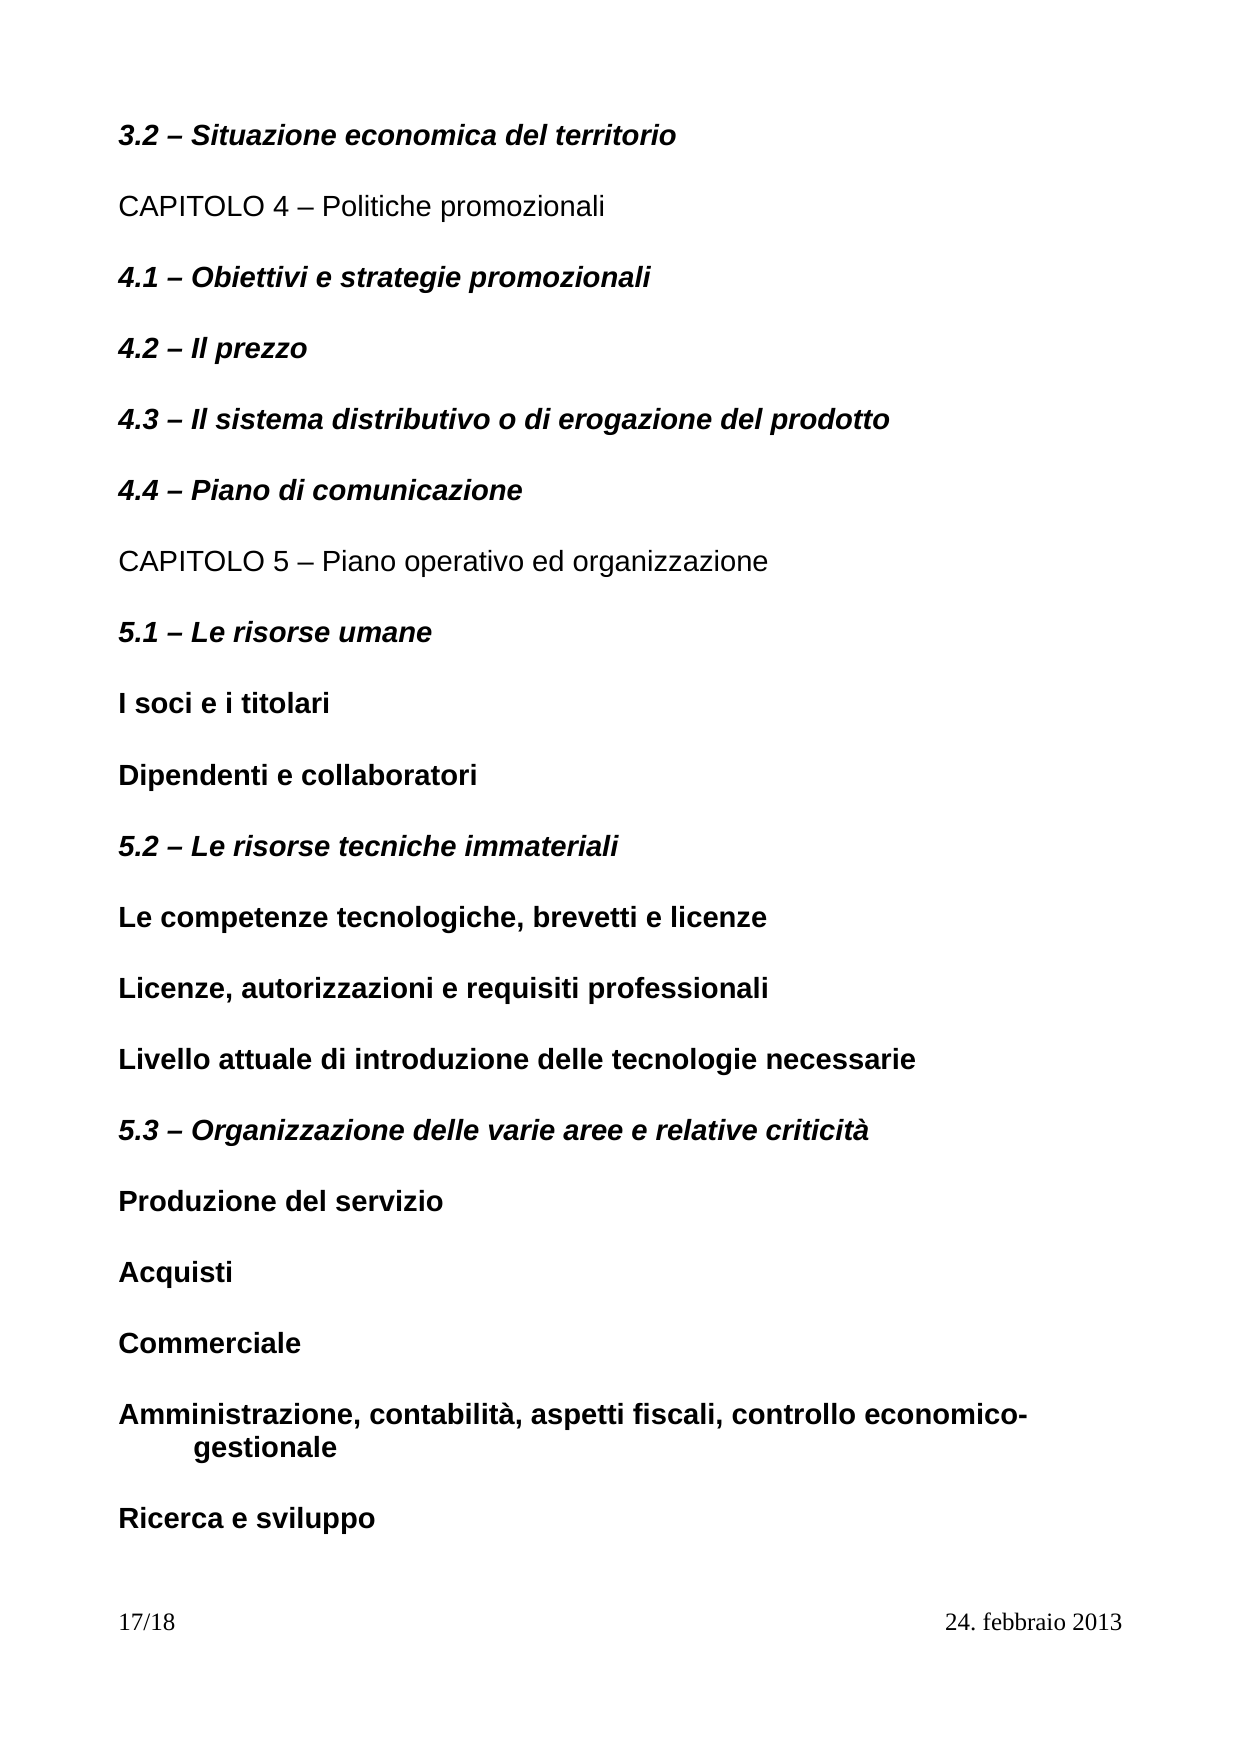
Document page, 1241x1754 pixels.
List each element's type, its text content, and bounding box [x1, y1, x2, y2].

subtitle Ricerca e sviluppo [118, 1501, 1122, 1535]
subtitle 3.2 – Situazione economica del territorio [118, 118, 1122, 152]
subtitle 4.2 – Il prezzo [118, 331, 1122, 365]
subtitle 5.3 – Organizzazione delle varie aree e relative criticità [118, 1113, 1122, 1146]
subtitle CAPITOLO 4 – Politiche promozionali [118, 189, 1122, 223]
subtitle 5.2 – Le risorse tecniche immateriali [118, 828, 1122, 862]
subtitle Le competenze tecnologiche, brevetti e licenze [118, 899, 1122, 933]
subtitle I soci e i titolari [118, 686, 1122, 720]
subtitle CAPITOLO 5 – Piano operativo ed organizzazione [118, 544, 1122, 578]
subtitle 4.3 – Il sistema distributivo o di erogazione del prodotto [118, 402, 1122, 436]
subtitle Acquisti [118, 1255, 1122, 1288]
subtitle Amministrazione, contabilità, aspetti fiscali, controllo economico-gestionale [118, 1397, 1122, 1464]
subtitle Livello attuale di introduzione delle tecnologie necessarie [118, 1042, 1122, 1075]
subtitle Dipendenti e collaboratori [118, 757, 1122, 791]
subtitle 5.1 – Le risorse umane [118, 615, 1122, 649]
subtitle 4.1 – Obiettivi e strategie promozionali [118, 260, 1122, 294]
subtitle 4.4 – Piano di comunicazione [118, 473, 1122, 507]
subtitle Produzione del servizio [118, 1184, 1122, 1217]
subtitle Commerciale [118, 1326, 1122, 1359]
subtitle Licenze, autorizzazioni e requisiti professionali [118, 971, 1122, 1004]
